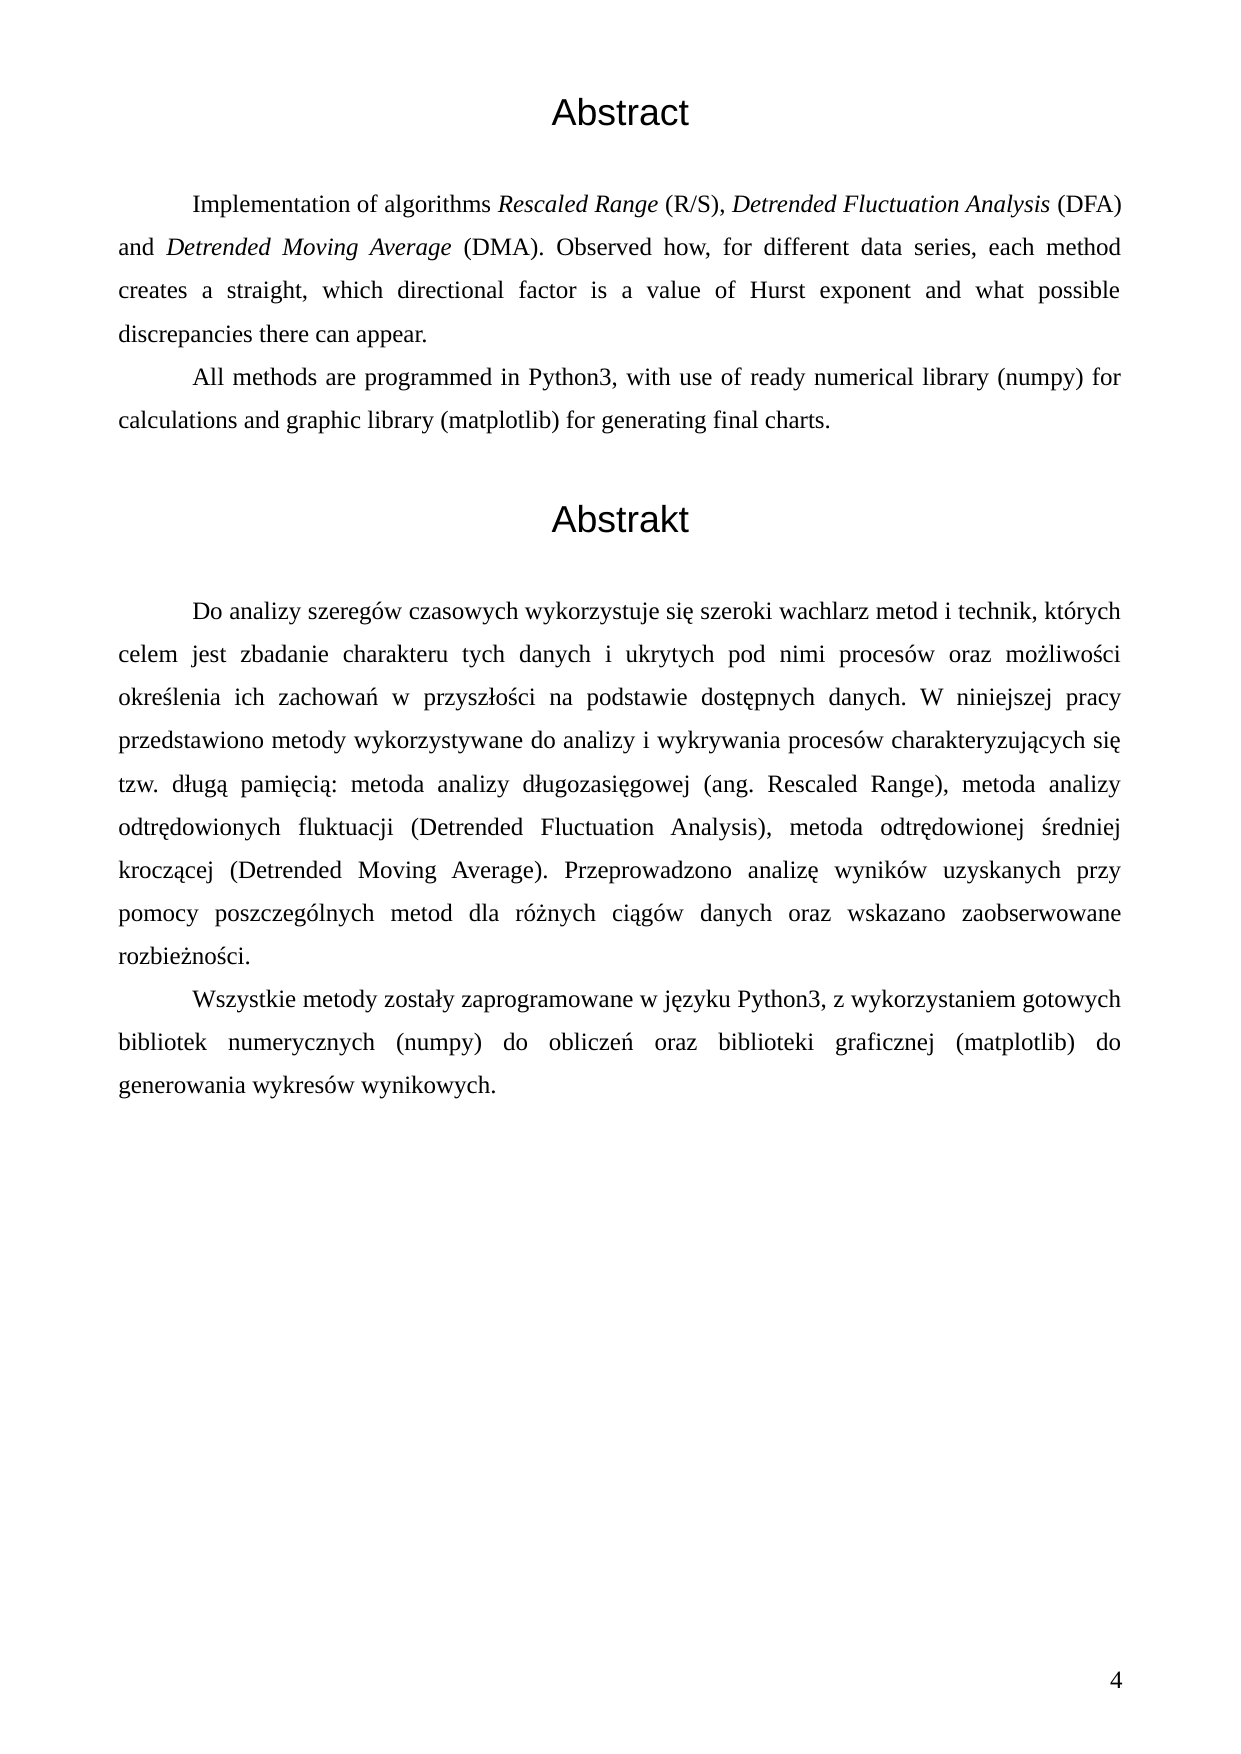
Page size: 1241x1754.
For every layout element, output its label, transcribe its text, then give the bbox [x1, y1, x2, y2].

text Implementation of algorithms Rescaled Range (R/S), Detrended Fluctuation Analysis (DFA) and Detrended Moving Average (DMA). Observed how, for different data series, each method creates a straight, which directional factor is a value of Hurst exponent and what possible discrepancies there can appear. [118, 189, 1122, 347]
text Do analizy szeregów czasowych wykorzystuje się szeroki wachlarz metod i technik, których celem jest zbadanie charakteru tych danych i ukrytych pod nimi procesów oraz możliwości określenia ich zachowań w przyszłości na podstawie dostępnych danych. W niniejszej pracy przedstawiono metody wykorzystywane do analizy i wykrywania procesów charakteryzujących się tzw. długą pamięcią: metoda analizy długozasięgowej (ang. Rescaled Range), metoda analizy odtrędowionych fluktuacji (Detrended Fluctuation Analysis), metoda odtrędowionej średniej kroczącej (Detrended Moving Average). Przeprowadzono analizę wyników uzyskanych przy pomocy poszczególnych metod dla różnych ciągów danych oraz wskazano zaobserwowane rozbieżności. [118, 596, 1122, 970]
text Wszystkie metody zostały zaprogramowane w języku Python3, z wykorzystaniem gotowych bibliotek numerycznych (numpy) do obliczeń oraz biblioteki graficznej (matplotlib) do generowania wykresów wynikowych. [118, 984, 1122, 1099]
subtitle Abstract [118, 91, 1122, 134]
text All methods are programmed in Python3, with use of ready numerical library (numpy) for calculations and graphic library (matplotlib) for generating final charts. [118, 362, 1122, 434]
subtitle Abstrakt [118, 497, 1122, 541]
